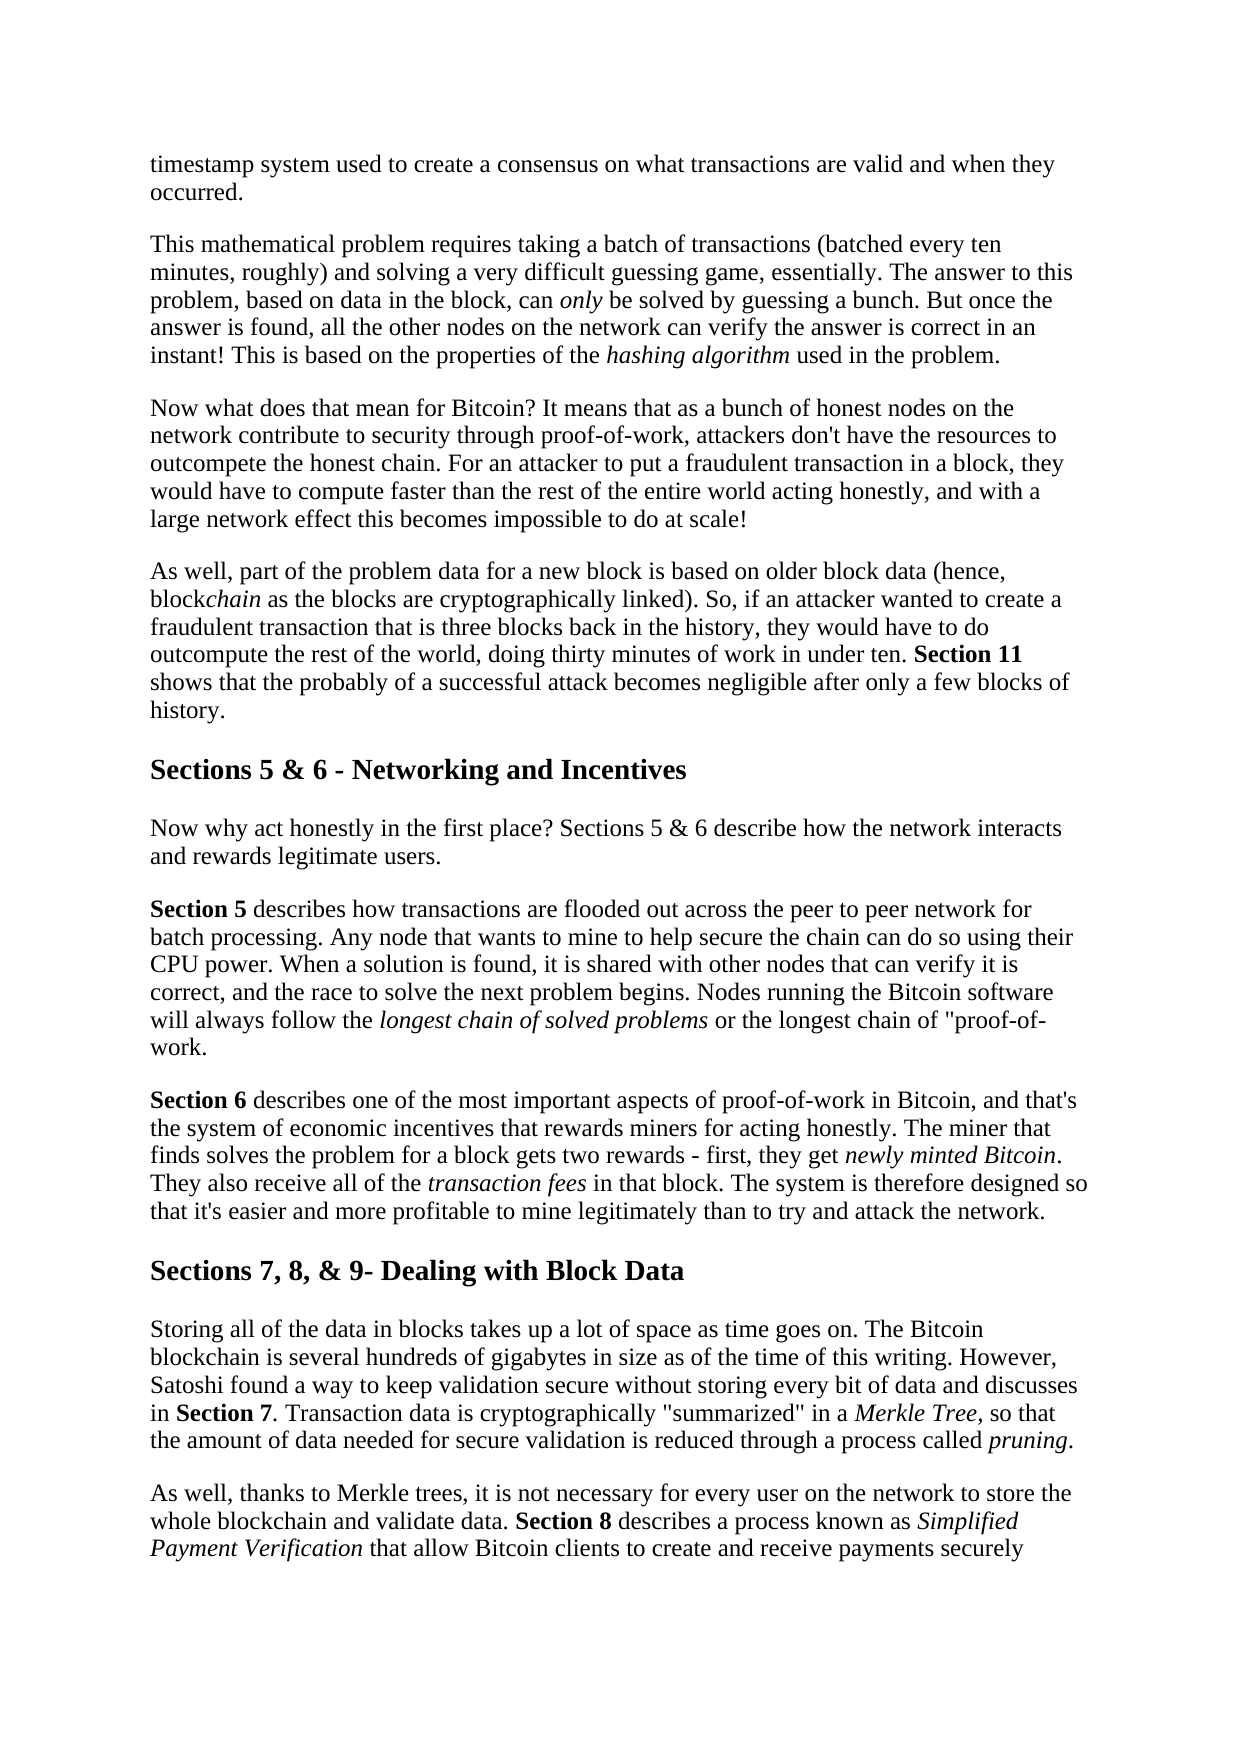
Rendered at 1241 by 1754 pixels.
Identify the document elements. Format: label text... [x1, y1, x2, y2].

subtitle Sections 7, 8, & 9- Dealing with Block Data [150, 1254, 1090, 1286]
text timestamp system used to create a consensus on what transactions are valid and when they occurred. [150, 150, 1090, 205]
text Storing all of the data in blocks takes up a lot of space as time goes on. The Bitcoin blockchain is several hundreds of gigabytes in size as of the time of this writing. However, Satoshi found a way to keep validation secure without storing every bit of data and discusses in Section 7. Transaction data is cryptographically "summarized" in a Merkle Tree, so that the amount of data needed for secure validation is reduced through a process called pruning. [150, 1316, 1090, 1454]
subtitle Sections 5 & 6 - Networking and Incentives [150, 753, 1090, 785]
text As well, thanks to Merkle trees, it is not necessary for every user on the network to store the whole blockchain and validate data. Section 8 describes a process known as Simplified Payment Verification that allow Bitcoin clients to create and receive payments securely [150, 1479, 1090, 1562]
text Section 6 describes one of the most important aspects of proof-of-work in Bitcoin, and that's the system of economic incentives that rewards miners for acting honestly. The miner that finds solves the problem for a block gets two rewards - first, they get newly minted Bitcoin. They also receive all of the transaction fees in that block. The system is therefore designed so that it's easier and more profitable to mine legitimately than to try and attack the network. [150, 1086, 1090, 1225]
text Section 5 describes how transactions are flooded out across the peer to peer network for batch processing. Any node that wants to mine to help secure the chain can do so using their CPU power. When a solution is found, it is shared with other nodes that can verify it is correct, and the race to solve the next problem begins. Nodes running the Bitcoin software will always follow the longest chain of solved problems or the longest chain of "proof-of-work. [150, 895, 1090, 1061]
text As well, part of the problem data for a new block is based on older block data (hence, blockchain as the blocks are cryptographically linked). So, if an attacker wanted to create a fraudulent transaction that is three blocks back in the history, they would have to do outcompute the rest of the world, doing thirty minutes of work in under ten. Section 11 shows that the probably of a successful attack becomes negligible after only a few blocks of history. [150, 557, 1090, 724]
text This mathematical problem requires taking a batch of transactions (batched every ten minutes, roughly) and solving a very difficult guessing game, essentially. The answer to this problem, based on data in the block, can only be solved by guessing a bunch. But once the answer is found, all the other nodes on the network can verify the answer is correct in an instant! This is based on the properties of the hashing algorithm used in the problem. [150, 230, 1090, 369]
text Now why act honestly in the first place? Sections 5 & 6 describe how the network interacts and rewards legitimate users. [150, 814, 1090, 870]
text Now what does that mean for Bitcoin? It means that as a bunch of honest nodes on the network contribute to security through proof-of-work, attackers don't have the resources to outcompete the honest chain. For an attacker to put a fraudulent transaction in a block, they would have to compute faster than the rest of the entire world acting honestly, and with a large network effect this becomes impossible to do at scale! [150, 394, 1090, 532]
